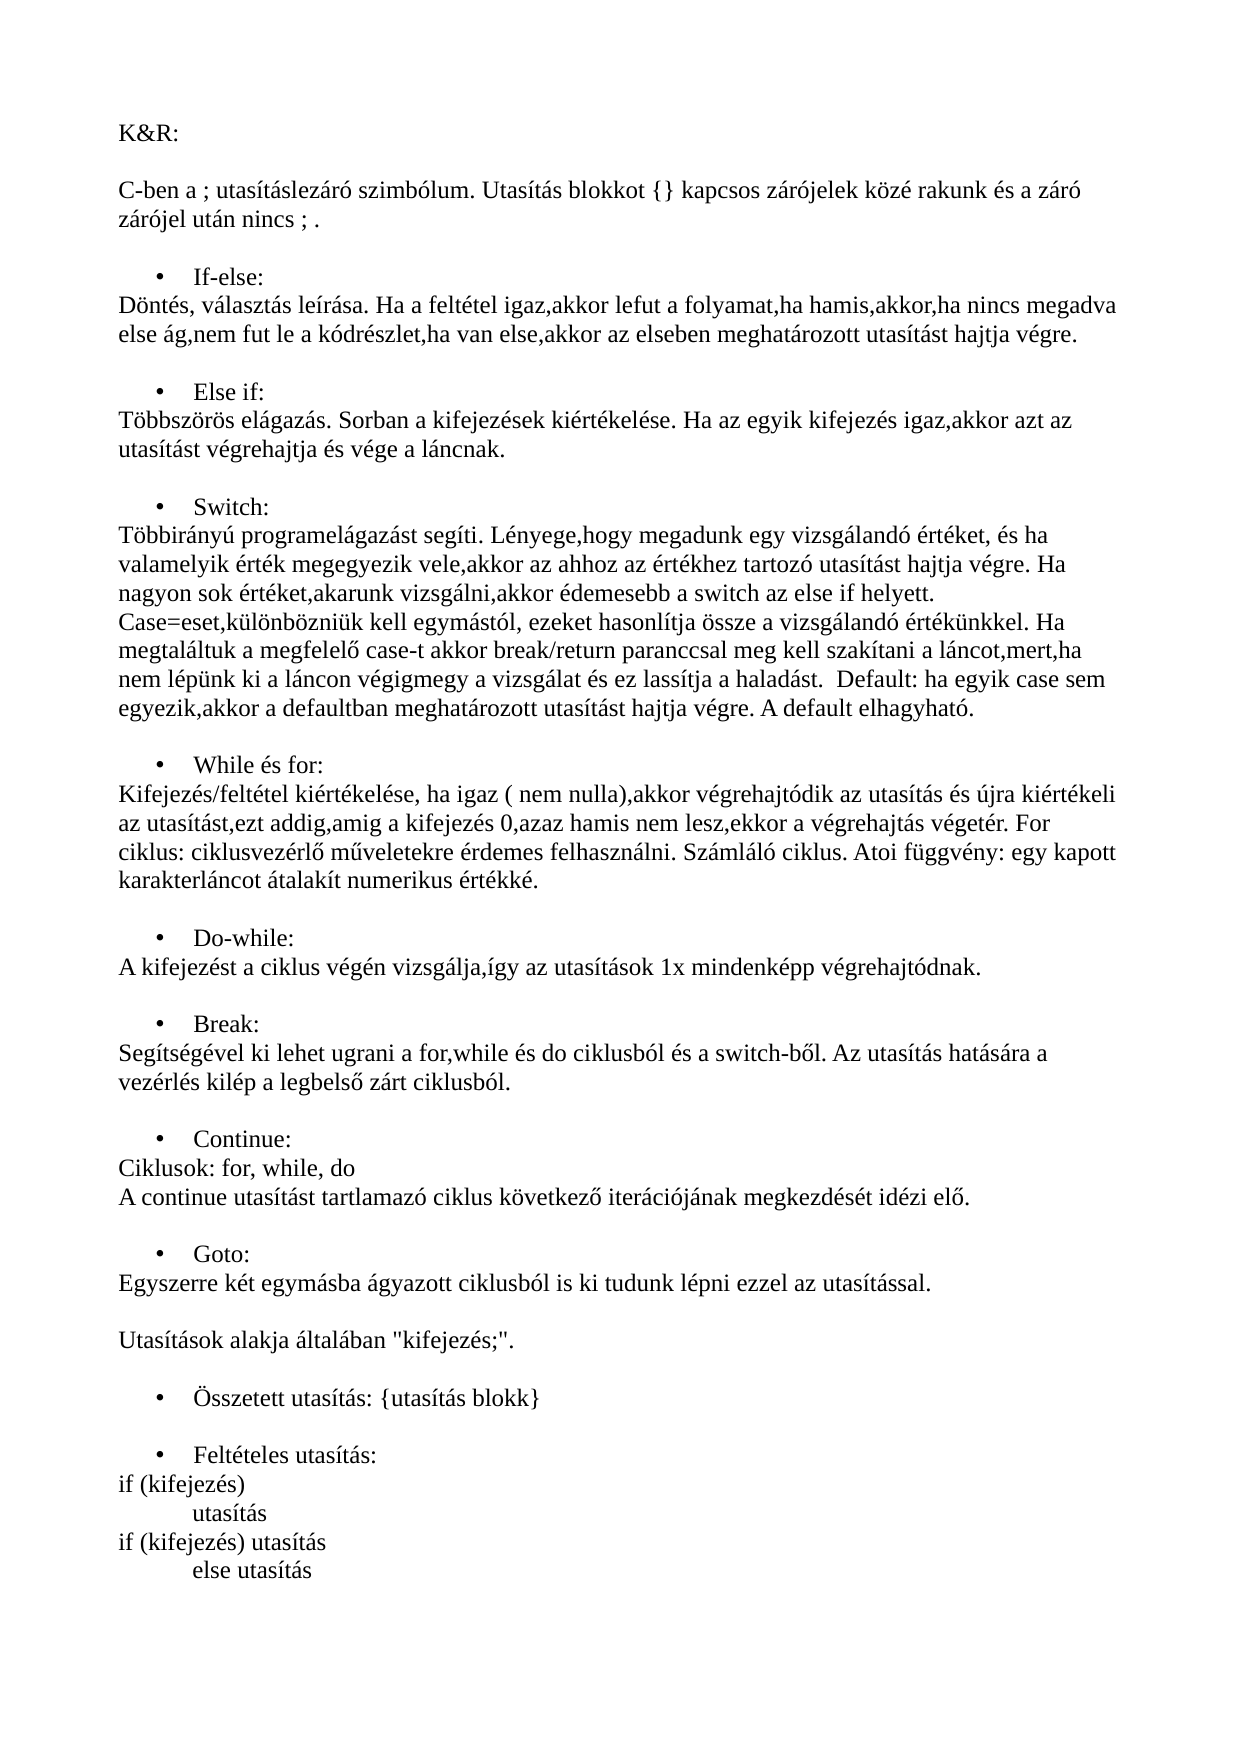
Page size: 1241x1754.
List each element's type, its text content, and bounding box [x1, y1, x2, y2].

text else utasítás [118, 1556, 1122, 1584]
text if (kifejezés) utasítás [118, 1527, 1122, 1556]
text Döntés, választás leírása. Ha a feltétel igaz,akkor lefut a folyamat,ha hamis,akkor,ha nincs megadva else ág,nem fut le a kódrészlet,ha van else,akkor az elseben meghatározott utasítást hajtja végre. [118, 291, 1122, 348]
text Egyszerre két egymásba ágyazott ciklusból is ki tudunk lépni ezzel az utasítással. [118, 1268, 1122, 1297]
list Else if: [156, 377, 1122, 406]
text Utasítások alakja általában "kifejezés;". [118, 1326, 1122, 1354]
list Switch: [156, 492, 1122, 521]
text A continue utasítást tartlamazó ciklus következő iterációjának megkezdését idézi elő. [118, 1182, 1122, 1211]
list Do-while: [156, 923, 1122, 952]
text if (kifejezés) [118, 1469, 1122, 1498]
text K&R: [118, 118, 1122, 147]
text Többirányú programelágazást segíti. Lényege,hogy megadunk egy vizsgálandó értéket, és ha valamelyik érték megegyezik vele,akkor az ahhoz az értékhez tartozó utasítást hajtja végre. Ha nagyon sok értéket,akarunk vizsgálni,akkor édemesebb a switch az else if helyett. Case=eset,különbözniük kell egymástól, ezeket hasonlítja össze a vizsgálandó értékünkkel. Ha megtaláltuk a megfelelő case-t akkor break/return paranccsal meg kell szakítani a láncot,mert,ha nem lépünk ki a láncon végigmegy a vizsgálat és ez lassítja a haladást. Default: ha egyik case sem egyezik,akkor a defaultban meghatározott utasítást hajtja végre. A default elhagyható. [118, 521, 1122, 722]
list If-else: [156, 262, 1122, 291]
text Segítségével ki lehet ugrani a for,while és do ciklusból és a switch-ből. Az utasítás hatására a vezérlés kilép a legbelső zárt ciklusból. [118, 1038, 1122, 1096]
text Ciklusok: for, while, do [118, 1153, 1122, 1182]
text Többszörös elágazás. Sorban a kifejezések kiértékelése. Ha az egyik kifejezés igaz,akkor azt az utasítást végrehajtja és vége a láncnak. [118, 406, 1122, 463]
text Kifejezés/feltétel kiértékelése, ha igaz ( nem nulla),akkor végrehajtódik az utasítás és újra kiértékeli az utasítást,ezt addig,amig a kifejezés 0,azaz hamis nem lesz,ekkor a végrehajtás végetér. For ciklus: ciklusvezérlő műveletekre érdemes felhasználni. Számláló ciklus. Atoi függvény: egy kapott karakterláncot átalakít numerikus értékké. [118, 779, 1122, 894]
text utasítás [118, 1498, 1122, 1527]
list Continue: [156, 1124, 1122, 1153]
list Feltételes utasítás: [156, 1441, 1122, 1469]
list While és for: [156, 751, 1122, 779]
list Break: [156, 1009, 1122, 1038]
list Goto: [156, 1239, 1122, 1268]
list Összetett utasítás: {utasítás blokk} [156, 1383, 1122, 1412]
text C-ben a ; utasításlezáró szimbólum. Utasítás blokkot {} kapcsos zárójelek közé rakunk és a záró zárójel után nincs ; . [118, 176, 1122, 233]
text A kifejezést a ciklus végén vizsgálja,így az utasítások 1x mindenképp végrehajtódnak. [118, 952, 1122, 981]
